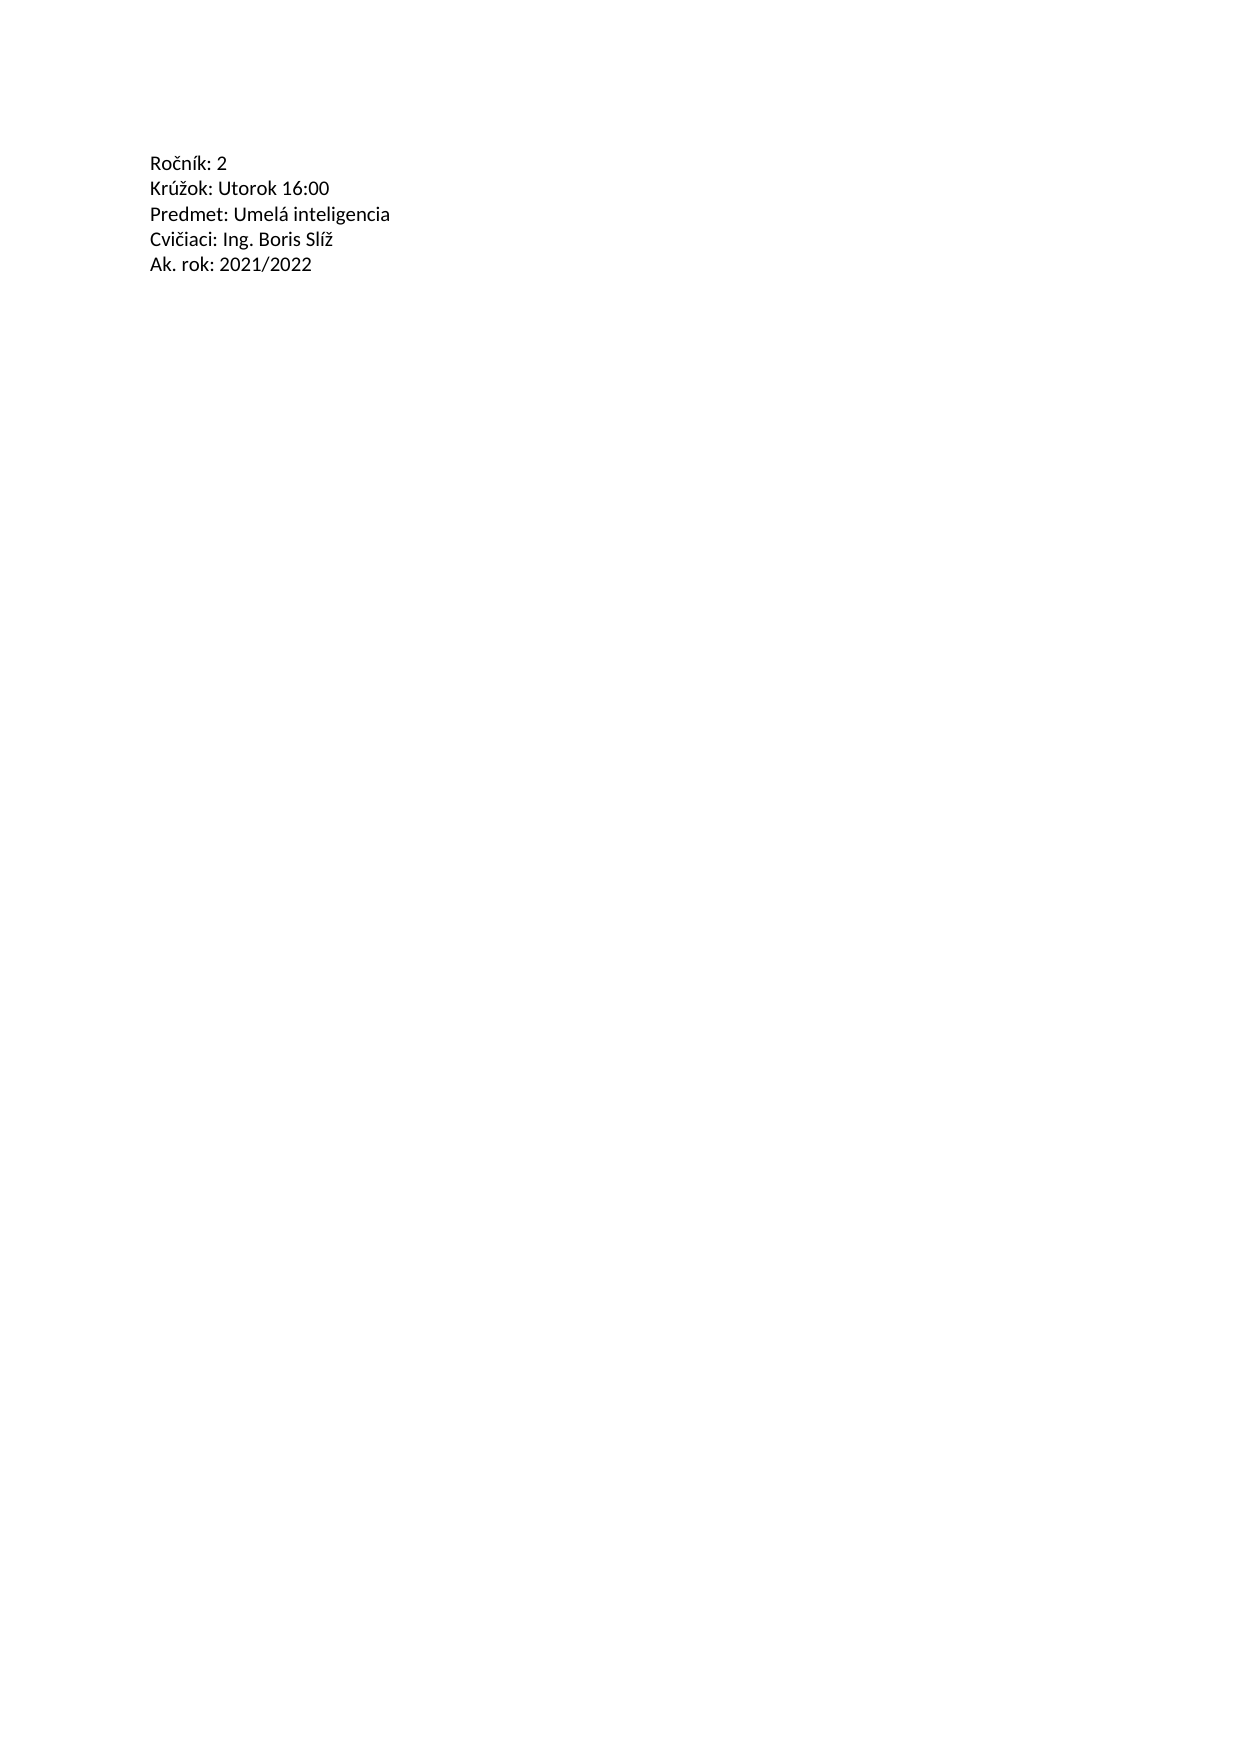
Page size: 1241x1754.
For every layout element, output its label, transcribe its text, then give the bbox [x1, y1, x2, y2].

text Predmet: Umelá inteligencia [150, 201, 1090, 226]
text Krúžok: Utorok 16:00 [150, 175, 1090, 201]
text Ak. rok: 2021/2022 [150, 252, 1090, 277]
text Ročník: 2 [150, 150, 1090, 175]
text Cvičiaci: Ing. Boris Slíž [150, 226, 1090, 252]
